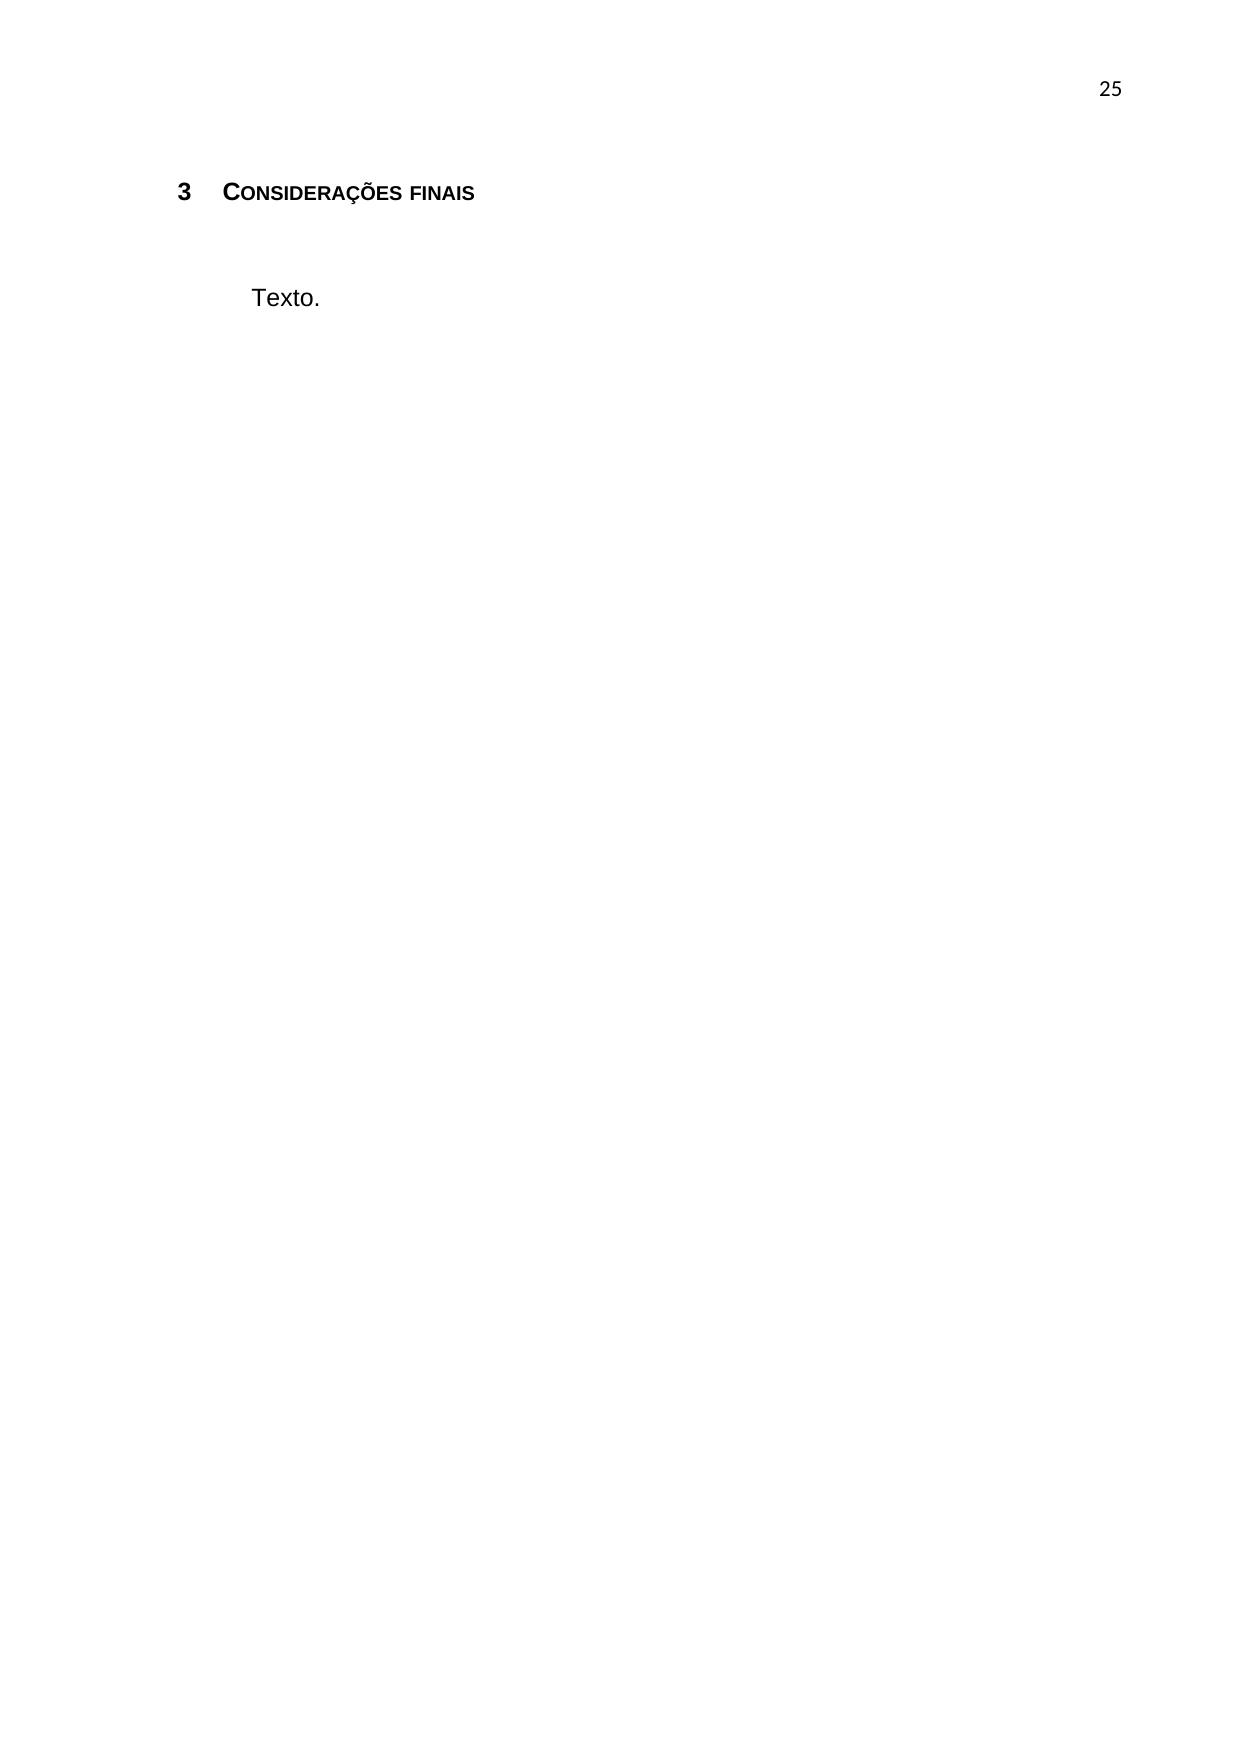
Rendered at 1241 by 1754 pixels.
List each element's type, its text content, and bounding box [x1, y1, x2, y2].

text Texto. [177, 283, 1122, 312]
list Considerações finais [177, 177, 1122, 206]
